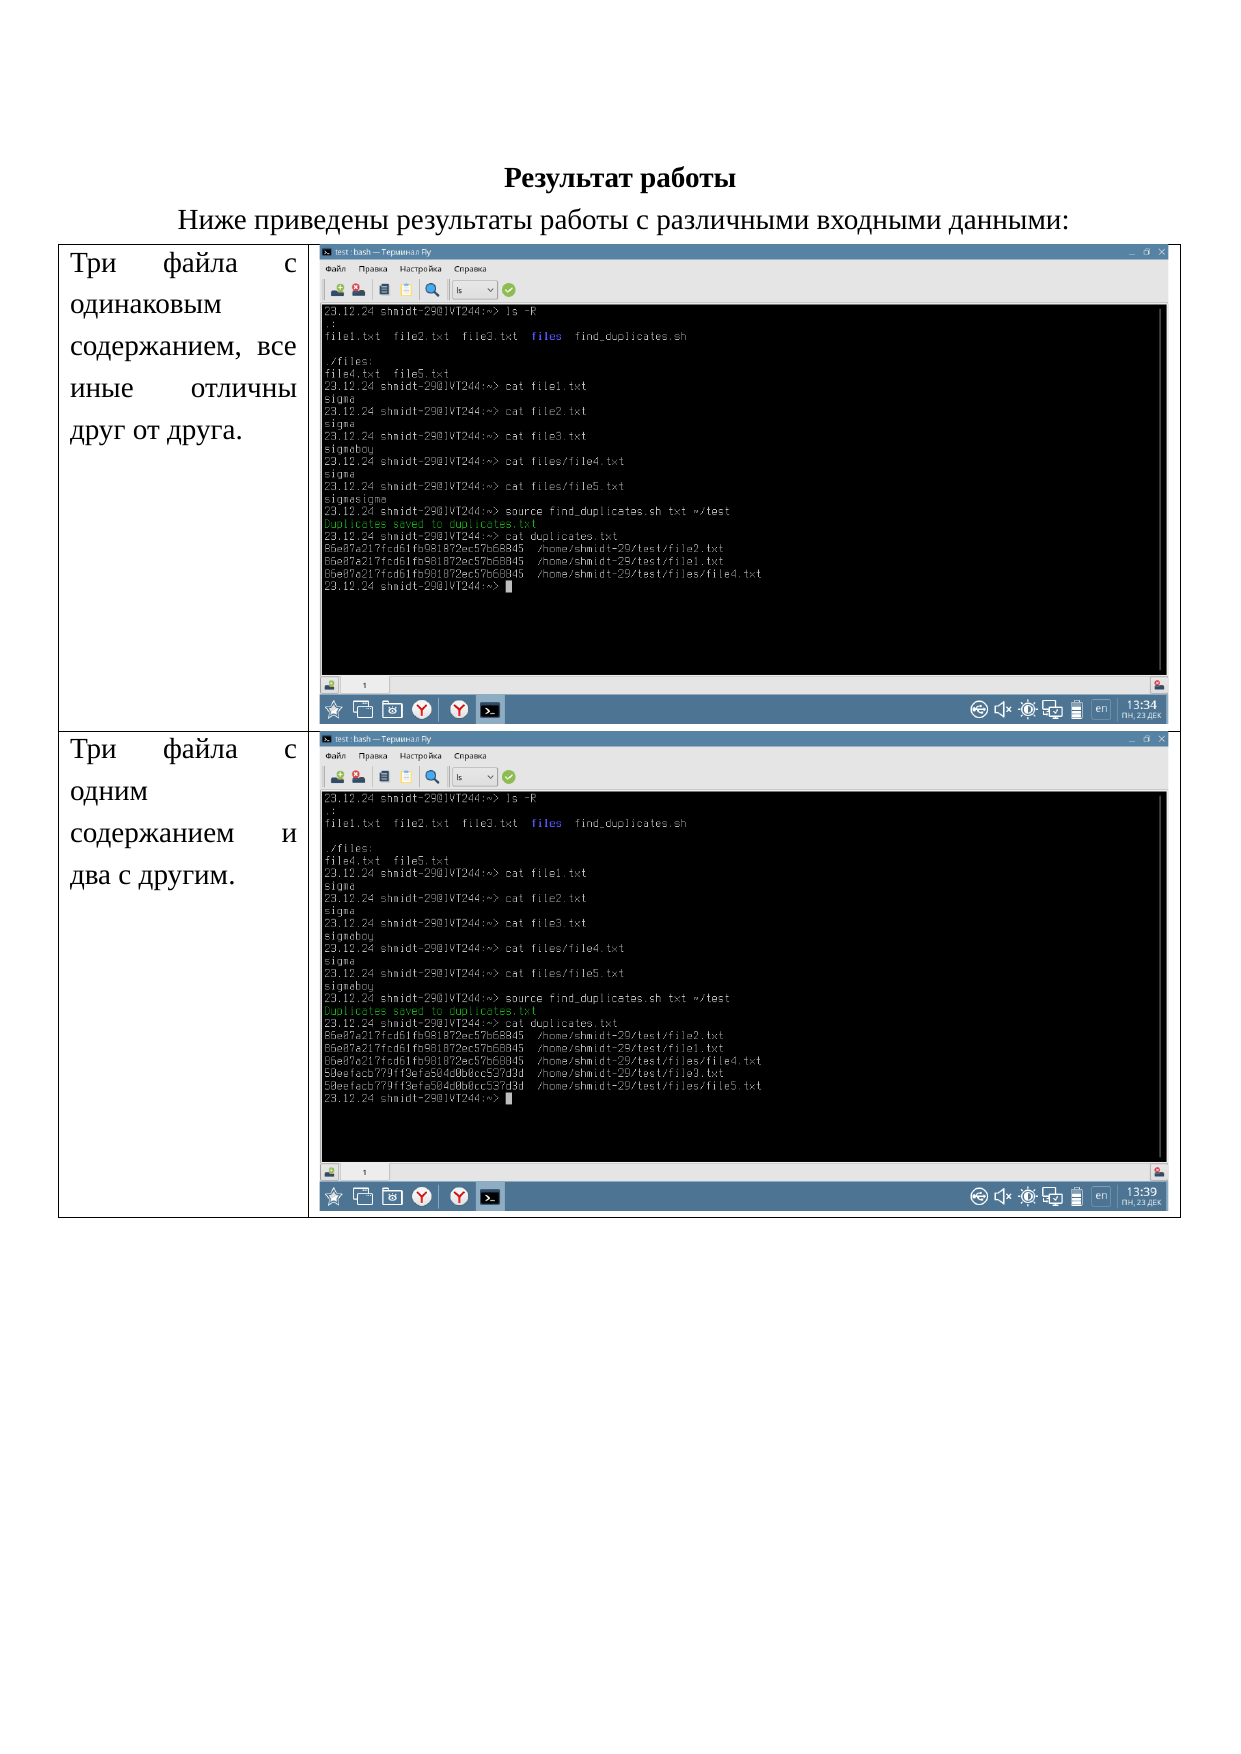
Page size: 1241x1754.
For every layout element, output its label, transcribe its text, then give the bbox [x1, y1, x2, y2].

text Результат работы [118, 160, 1122, 193]
table_cell [309, 732, 1180, 1217]
text Ниже приведены результаты работы с различными входными данными: [118, 202, 1122, 235]
table_cell Три файла с одним содержанием и два с другим. [59, 732, 308, 1217]
table_header Три файла с одинаковым содержанием, все иные отличны друг от друга. [59, 245, 308, 731]
table_header [309, 245, 1180, 731]
